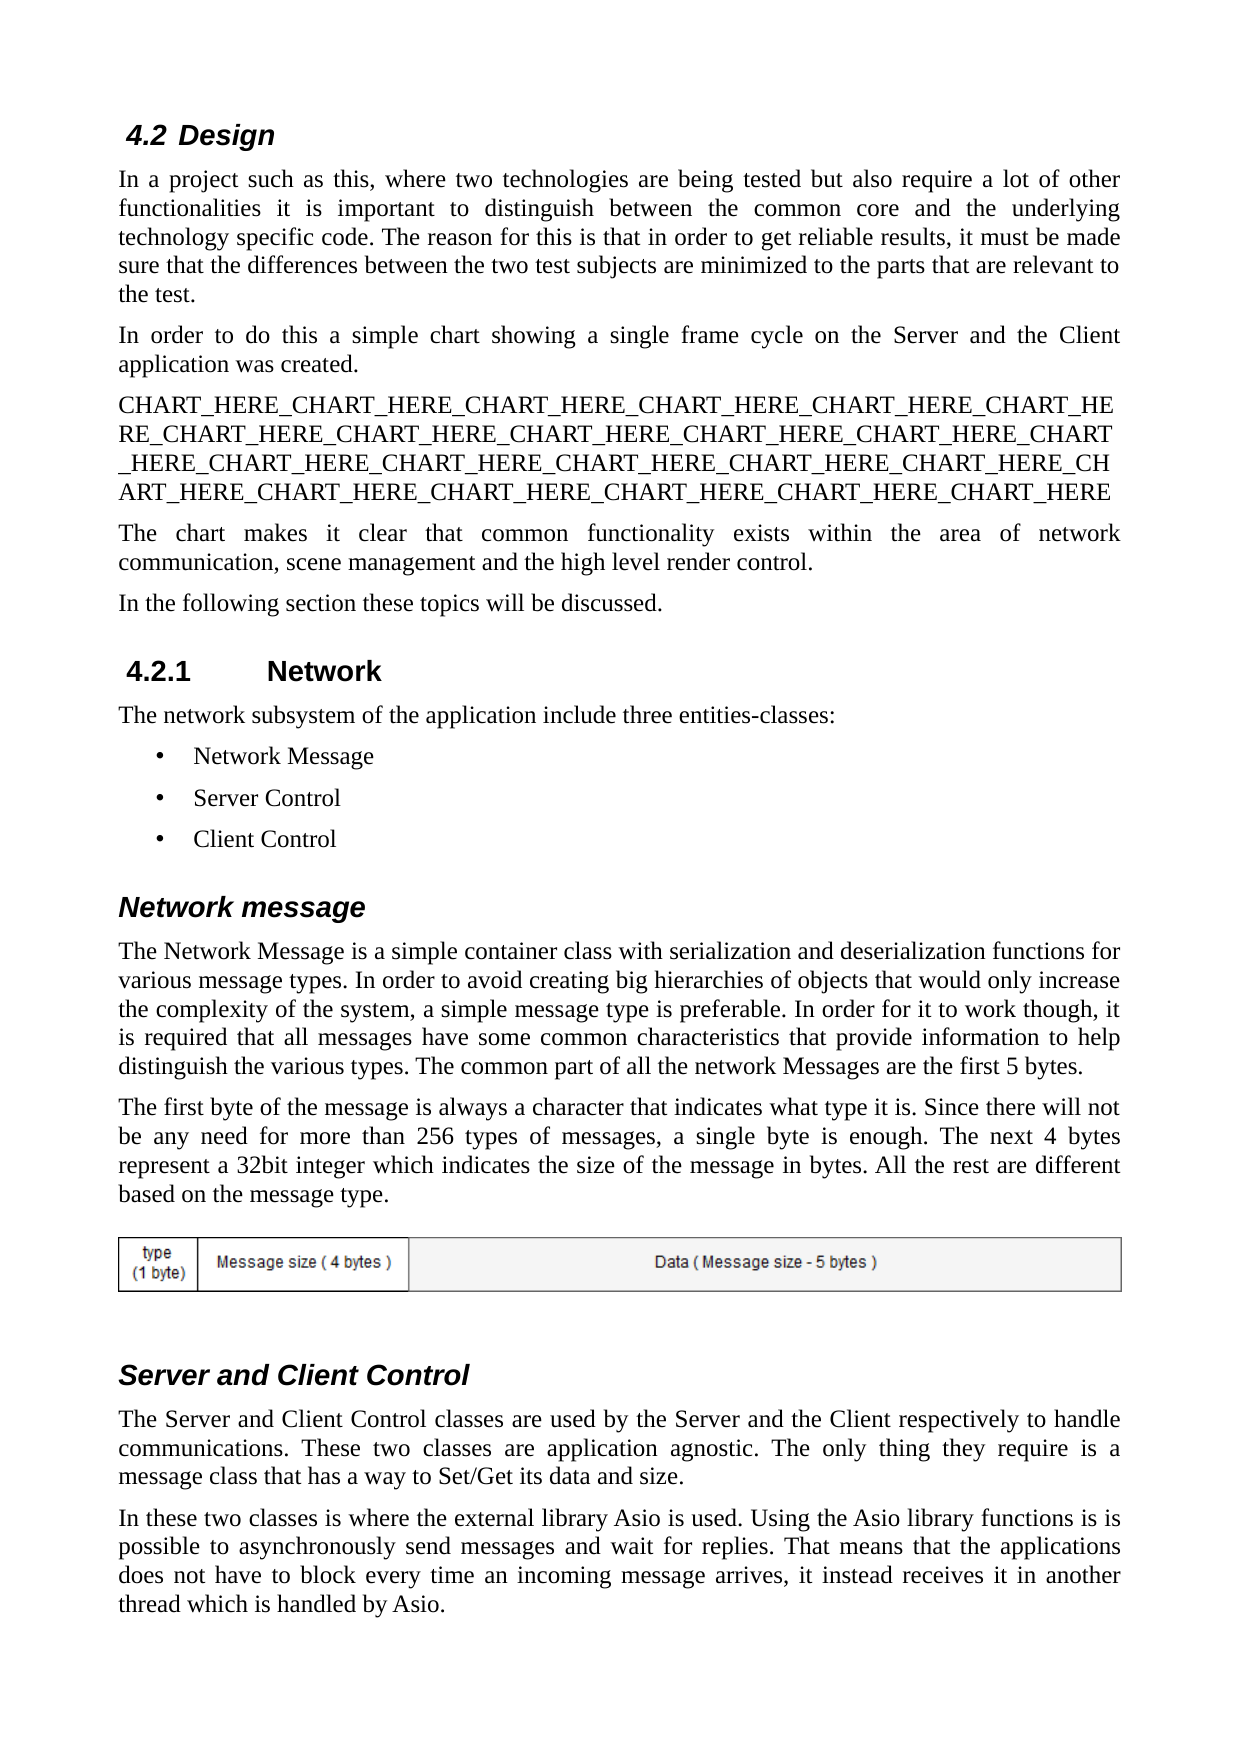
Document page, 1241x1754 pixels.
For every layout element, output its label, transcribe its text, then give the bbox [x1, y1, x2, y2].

text In these two classes is where the external library Asio is used. Using the Asio library functions is is possible to asynchronously send messages and wait for replies. That means that the applications does not have to block every time an incoming message arrives, it instead receives it in another thread which is handled by Asio. [118, 1503, 1122, 1618]
subtitle Network message [118, 890, 1122, 924]
text In the following section these topics will be discussed. [118, 588, 1122, 617]
text CHART_HERE_CHART_HERE_CHART_HERE_CHART_HERE_CHART_HERE_CHART_HERE_CHART_HERE_CHART_HERE_CHART_HERE_CHART_HERE_CHART_HERE_CHART_HERE_CHART_HERE_CHART_HERE_CHART_HERE_CHART_HERE_CHART_HERE_CHART_HERE_CHART_HERE_CHART_HERE_CHART_HERE_CHART_HERE_CHART_HERE [118, 390, 1122, 505]
text The Server and Client Control classes are used by the Server and the Client respectively to handle communications. These two classes are application agnostic. The only thing they require is a message class that has a way to Set/Get its data and size. [118, 1404, 1122, 1490]
text The network subsystem of the application include three entities-classes: [118, 700, 1122, 729]
text The chart makes it clear that common functionality exists within the area of network communication, scene management and the high level render control. [118, 518, 1122, 575]
text In order to do this a simple chart showing a single frame cycle on the Server and the Client application was created. [118, 320, 1122, 378]
text The first byte of the message is always a character that indicates what type it is. Since there will not be any need for more than 256 types of messages, a single byte is enough. The next 4 bytes represent a 32bit integer which indicates the size of the message in bytes. All the rest are different based on the message type. [118, 1092, 1122, 1207]
text The Network Message is a simple container class with serialization and deserialization functions for various message types. In order to avoid creating big hierarchies of objects that would only increase the complexity of the system, a simple message type is preferable. In order for it to work though, it is required that all messages have some common characteristics that provide information to help distinguish the various types. The common part of all the network Messages are the first 5 bytes. [118, 936, 1122, 1080]
text In a project such as this, where two technologies are being tested but also require a lot of other functionalities it is important to distinguish between the common core and the underlying technology specific code. The reason for this is that in order to get reliable results, it must be made sure that the differences between the two test subjects are minimized to the parts that are relevant to the test. [118, 164, 1122, 308]
subtitle Design [118, 118, 1122, 152]
list Network Message [156, 741, 1122, 770]
subtitle Network [118, 654, 1122, 688]
list Client Control [156, 824, 1122, 853]
picture [118, 1237, 1122, 1292]
list Server Control [156, 783, 1122, 811]
subtitle Server and Client Control [118, 1358, 1122, 1391]
